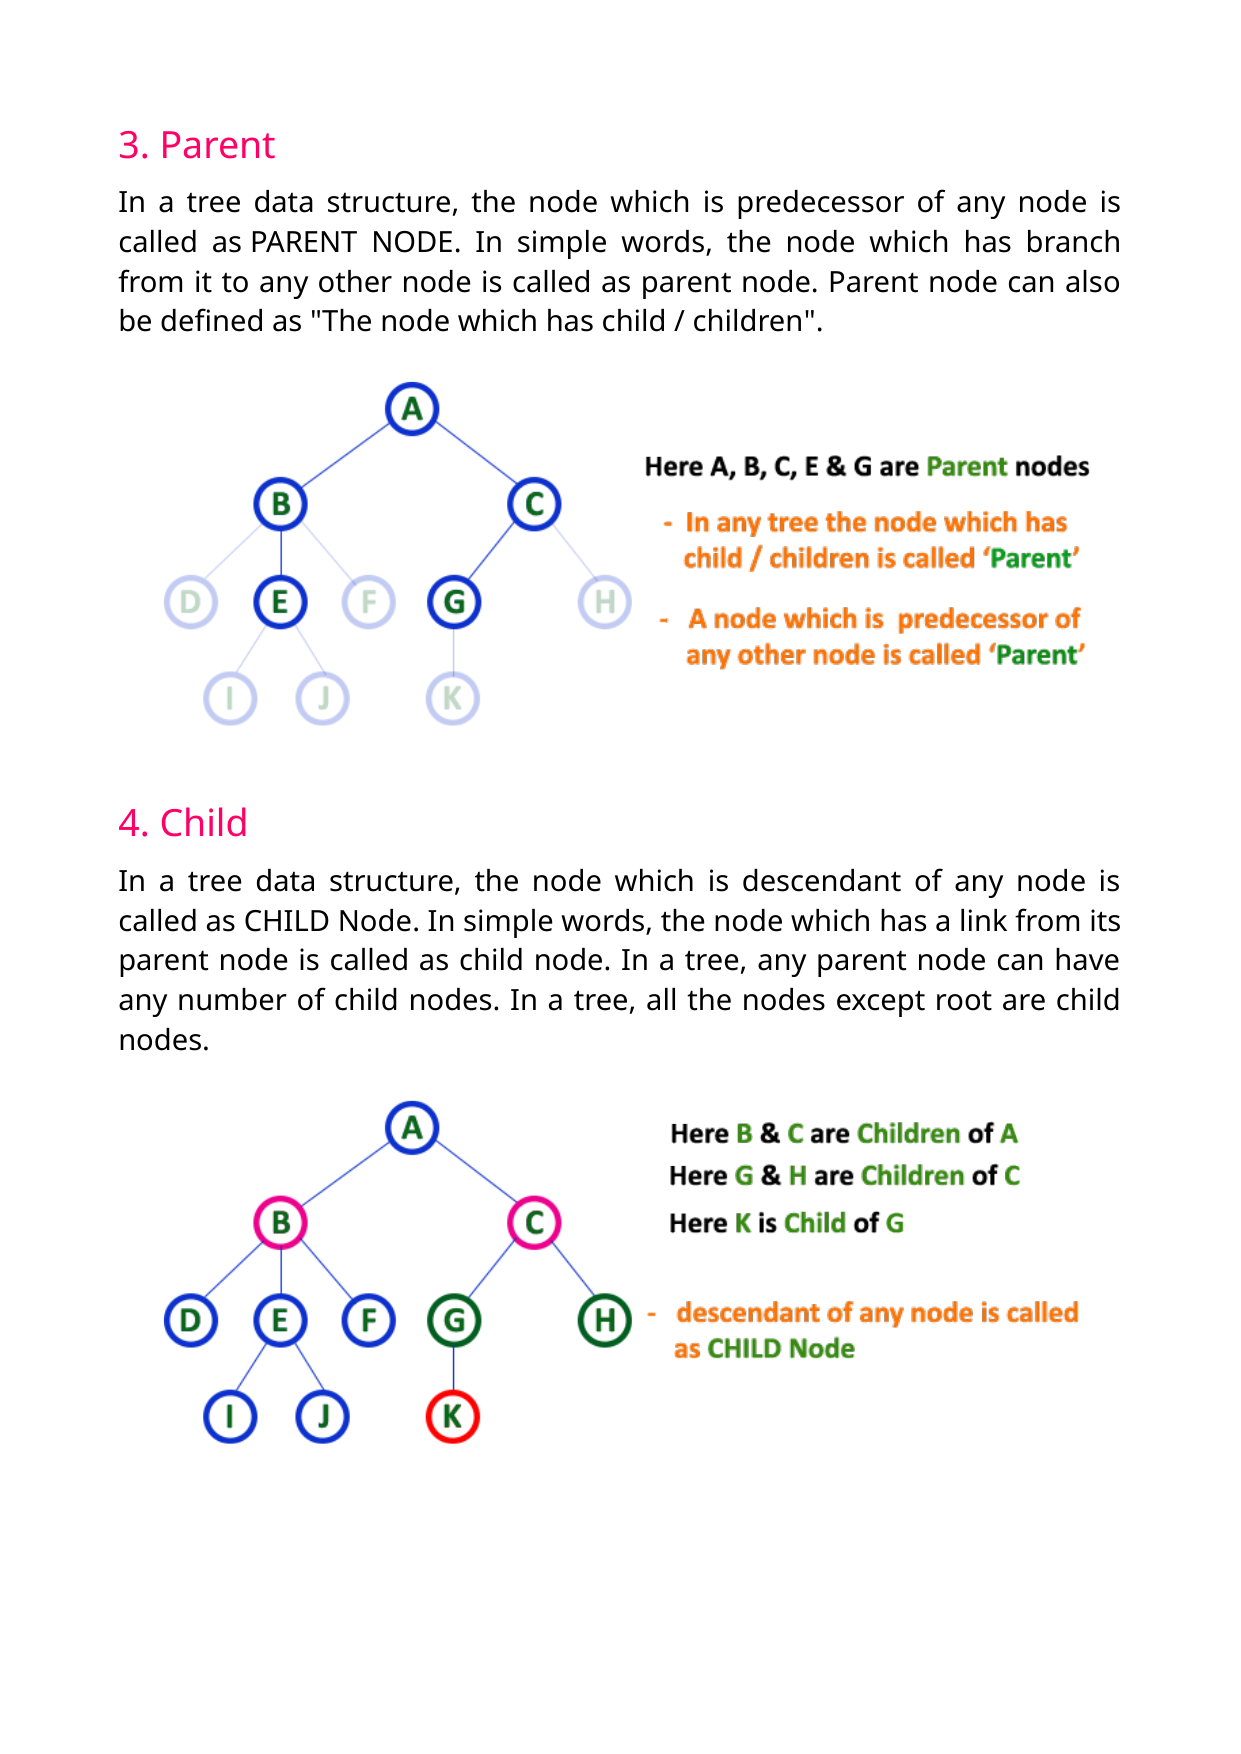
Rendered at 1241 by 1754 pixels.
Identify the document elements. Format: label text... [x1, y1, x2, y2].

picture [146, 1071, 1095, 1478]
subtitle 4. Child [118, 797, 1122, 848]
picture [146, 352, 1095, 760]
text In a tree data structure, the node which is descendant of any node is called as CHILD Node. In simple words, the node which has a link from its parent node is called as child node. In a tree, any parent node can have any number of child nodes. In a tree, all the nodes except root are child nodes. [118, 860, 1122, 1059]
text In a tree data structure, the node which is predecessor of any node is called as PARENT NODE. In simple words, the node which has branch from it to any other node is called as parent node. Parent node can also be defined as "The node which has child / children". [118, 182, 1122, 340]
subtitle 3. Parent [118, 118, 1122, 169]
